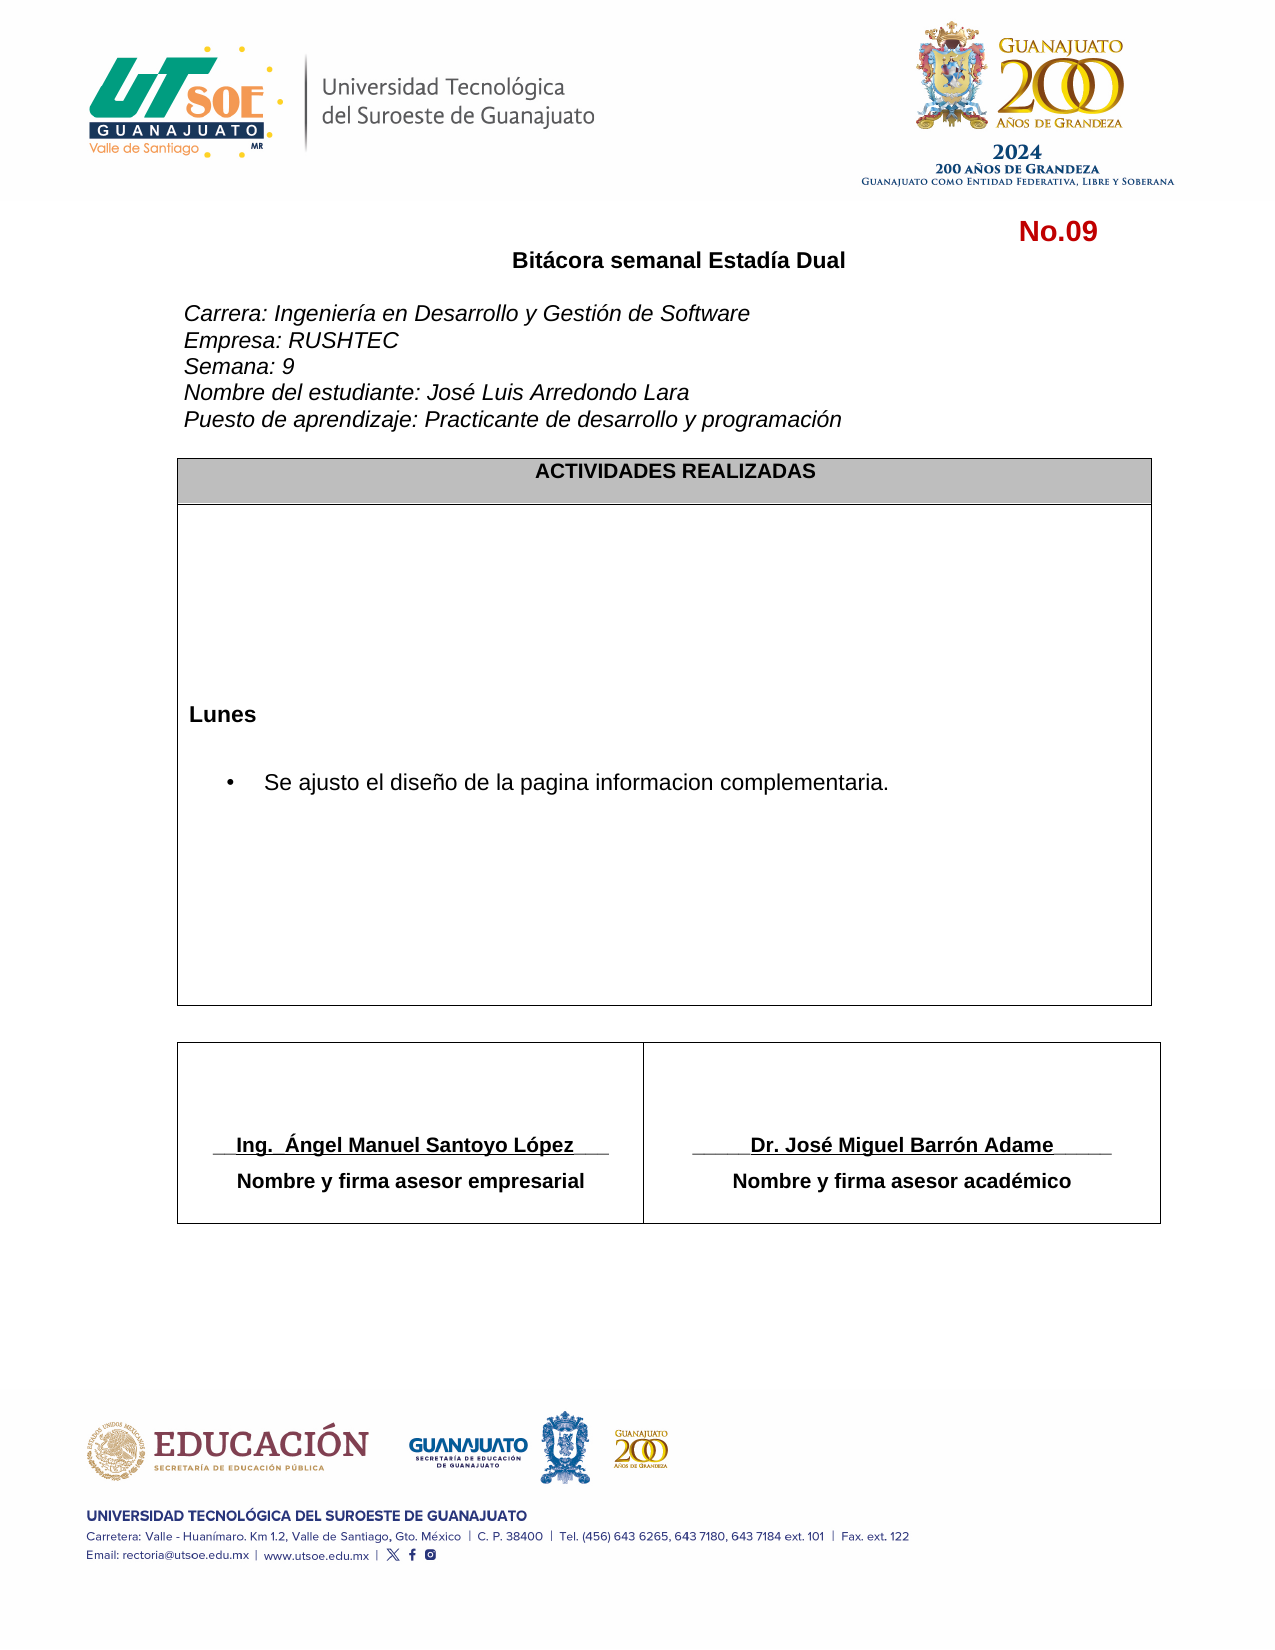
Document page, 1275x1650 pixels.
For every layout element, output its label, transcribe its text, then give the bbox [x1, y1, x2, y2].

picture [0, 0, 1275, 201]
text Puesto de aprendizaje: Practicante de desarrollo y programación [177, 406, 1098, 432]
table_header ACTIVIDADES REALIZADAS [178, 459, 1151, 503]
text Bitácora semanal Estadía Dual [177, 247, 1098, 274]
picture [0, 1389, 1275, 1649]
text Semana: 9 [177, 353, 1098, 379]
text No.09 [177, 214, 1098, 247]
text Empresa: RUSHTEC [177, 327, 1098, 353]
text Carrera: Ingeniería en Desarrollo y Gestión de Software [177, 300, 1098, 327]
table_header __Ing._Ángel Manuel Santoyo López___ Nombre y firma asesor empresarial [178, 1043, 643, 1223]
table_cell Lunes Se ajusto el diseño de la pagina informacion complementaria. [178, 505, 1151, 1005]
text Nombre del estudiante: José Luis Arredondo Lara [177, 379, 1098, 406]
table_header _____Dr. José Miguel Barrón Adame_____ Nombre y firma asesor académico [644, 1043, 1160, 1223]
